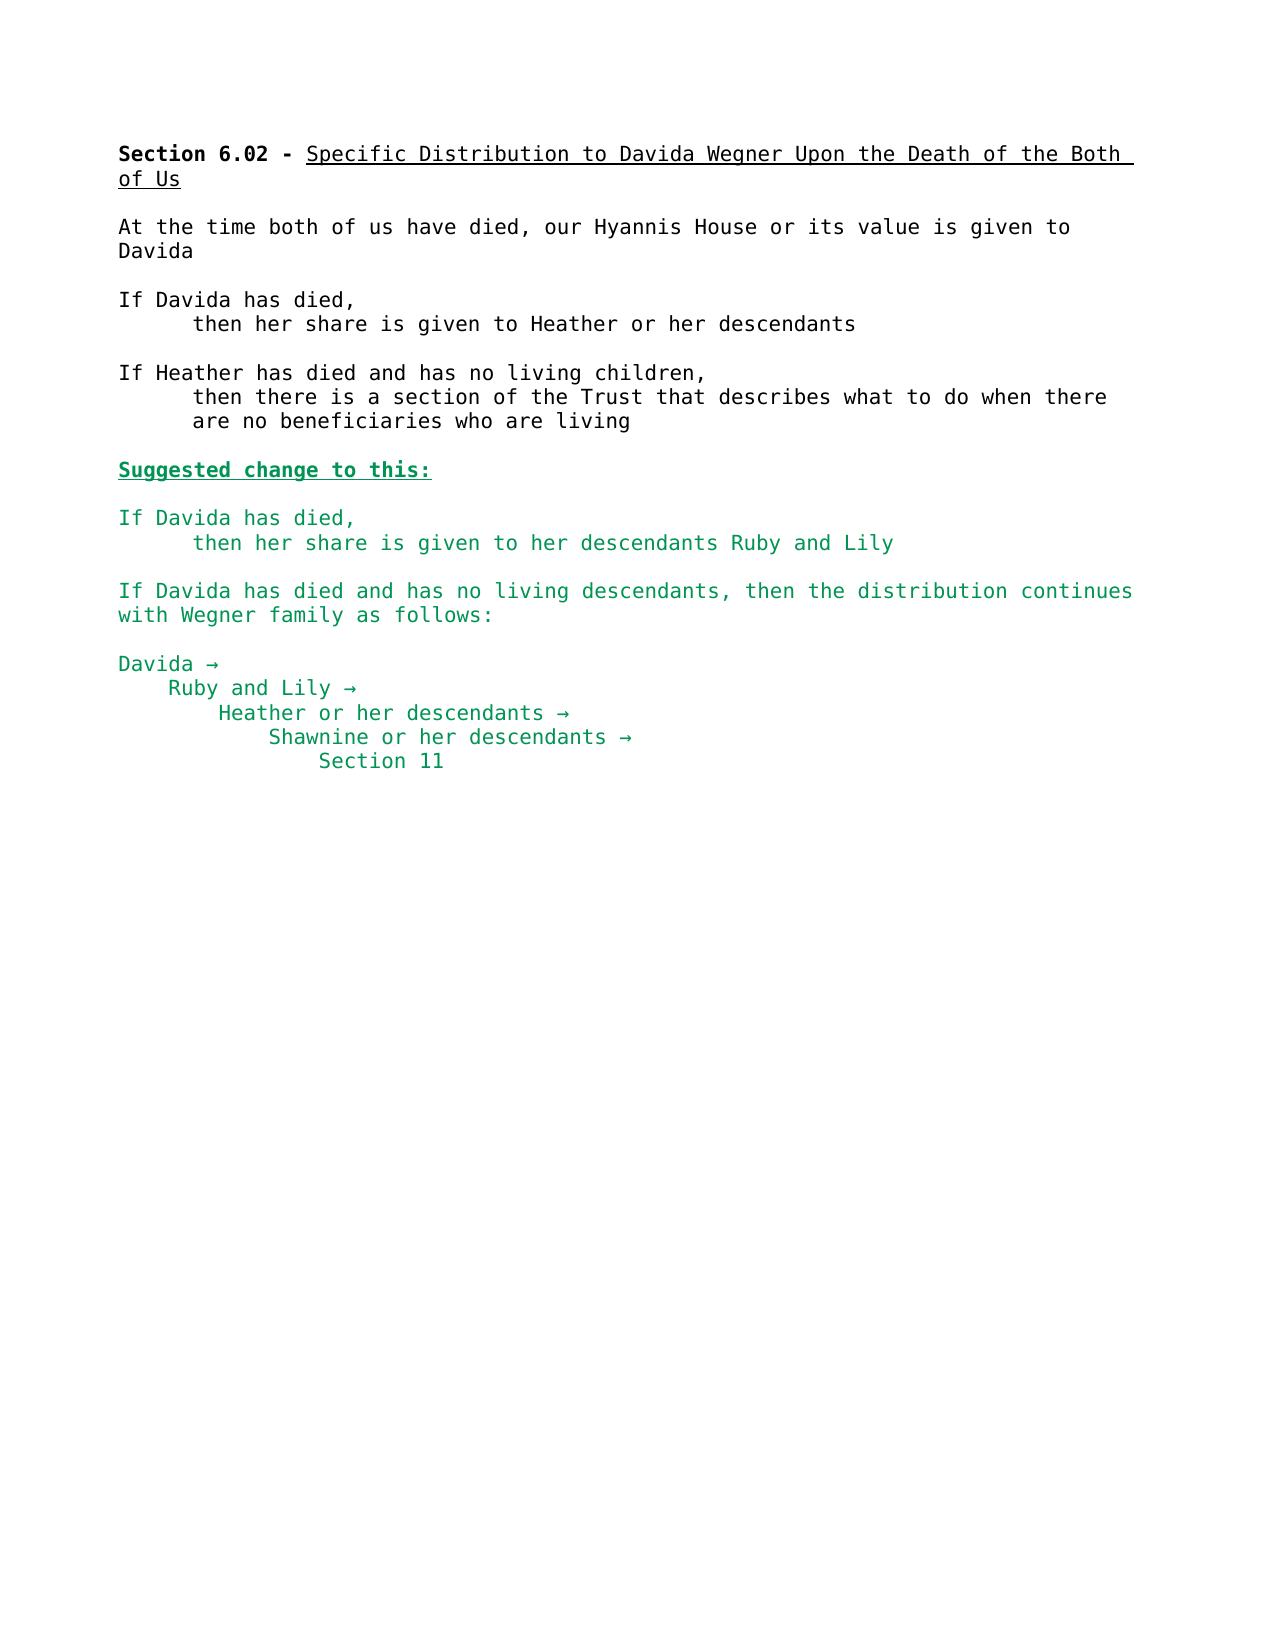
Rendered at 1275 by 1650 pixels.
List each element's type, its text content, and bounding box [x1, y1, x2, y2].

text At the time both of us have died, our Hyannis House or its value is given to Davida [118, 215, 1157, 264]
text Shawnine or her descendants → [118, 725, 1157, 749]
text Ruby and Lily → [118, 676, 1157, 701]
text If Davida has died, [118, 288, 1157, 312]
text Section 6.02 - Specific Distribution to Davida Wegner Upon the Death of the Both of Us [118, 142, 1157, 191]
text then there is a section of the Trust that describes what to do when there are no beneficiaries who are living [192, 385, 1157, 434]
text If Heather has died and has no living children, [118, 361, 1157, 385]
text Suggested change to this: [118, 458, 1157, 482]
text then her share is given to Heather or her descendants [192, 312, 1157, 337]
text Davida → [118, 652, 1157, 676]
text Heather or her descendants → [118, 701, 1157, 725]
text Section 11 [118, 749, 1157, 773]
text If Davida has died, [118, 506, 1157, 531]
text If Davida has died and has no living descendants, then the distribution continues with Wegner family as follows: [118, 579, 1157, 628]
text then her share is given to her descendants Ruby and Lily [192, 531, 1157, 555]
